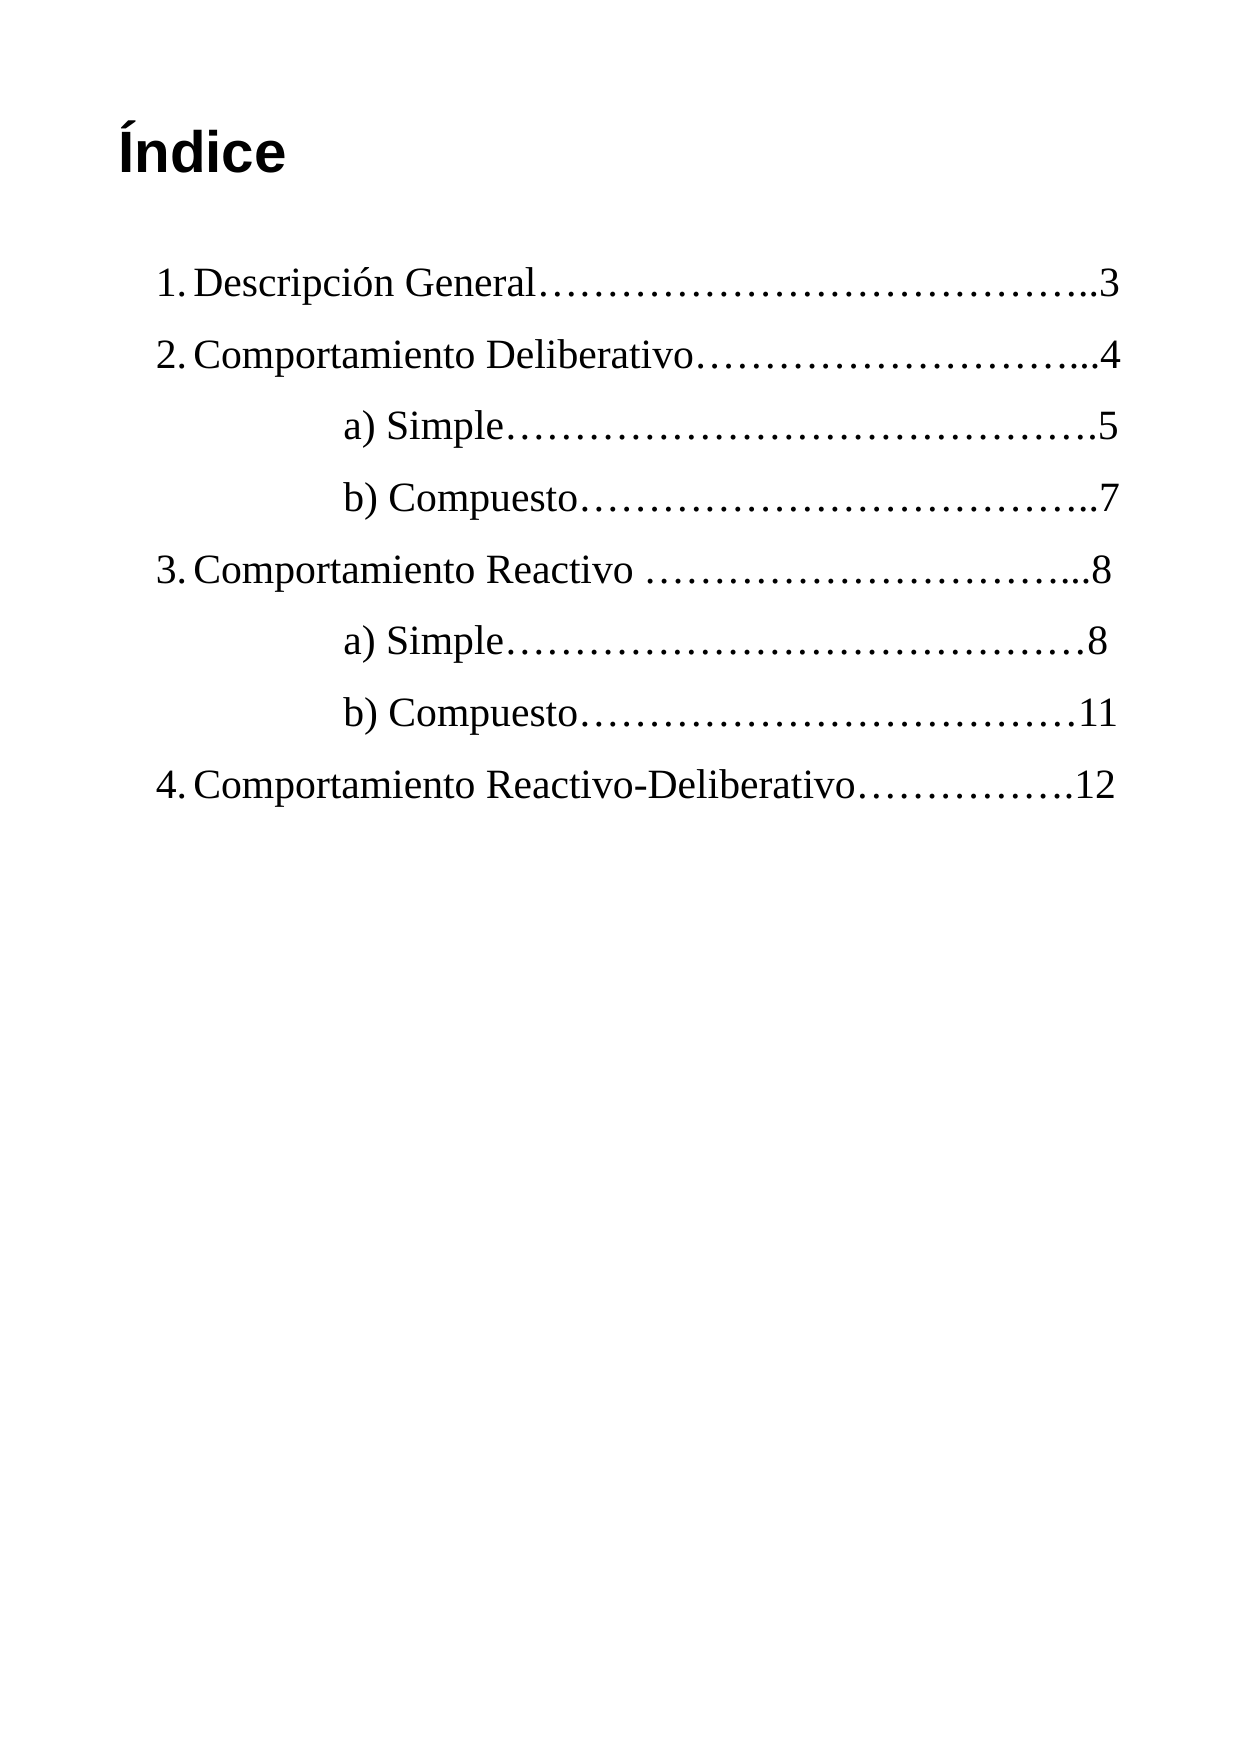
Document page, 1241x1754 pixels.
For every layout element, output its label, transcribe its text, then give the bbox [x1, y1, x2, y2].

list a) Simple……………………………………8 [306, 616, 1122, 664]
list Comportamiento Reactivo-Deliberativo…………….12 [156, 759, 1122, 807]
list Comportamiento Deliberativo………………………...4 [156, 329, 1122, 377]
list a) Simple…………………………………….5 [306, 401, 1122, 449]
list Descripción General…………………………………..3 [156, 257, 1122, 305]
list Comportamiento Reactivo …………………………...8 [156, 544, 1122, 592]
subtitle Índice [118, 118, 1122, 185]
list b) Compuesto………………………………..7 [193, 472, 1122, 520]
list b) Compuesto………………………………11 [193, 687, 1122, 735]
